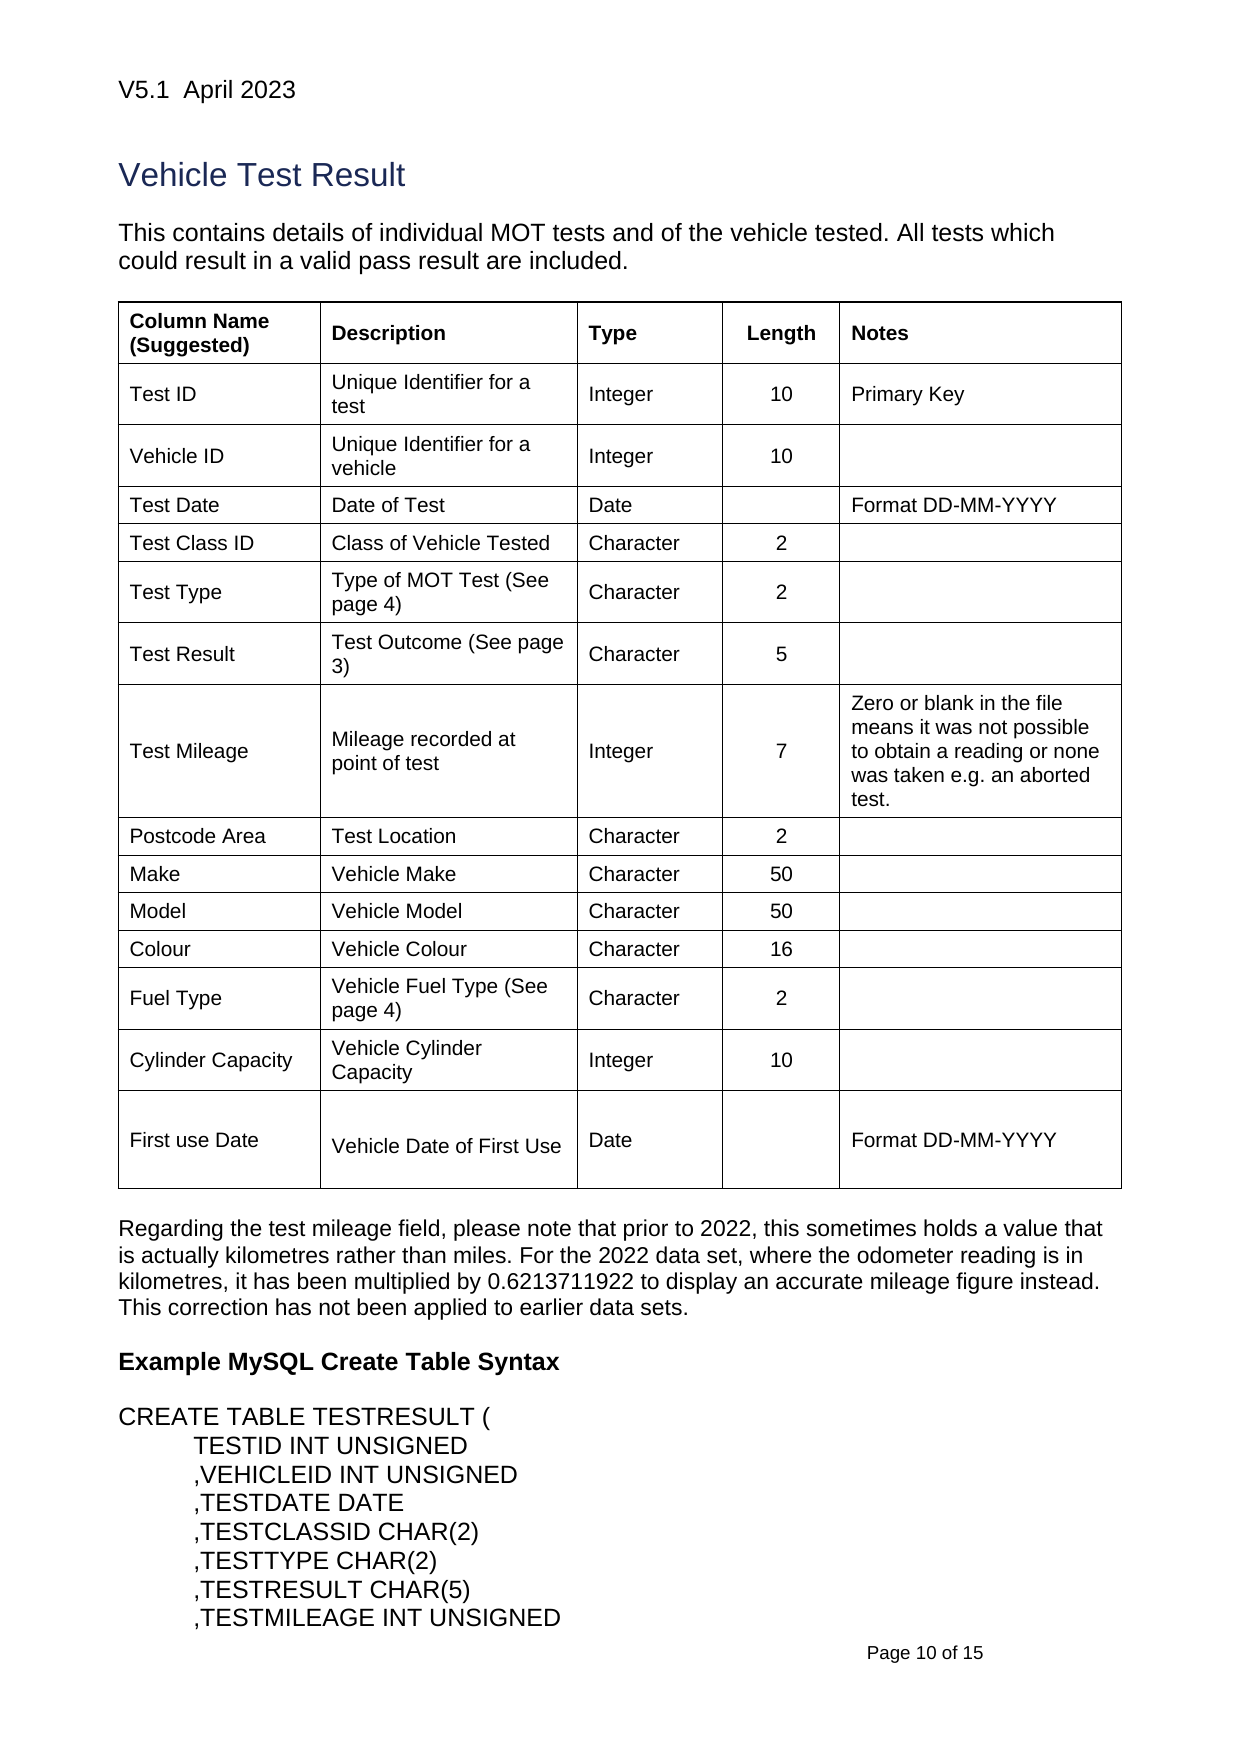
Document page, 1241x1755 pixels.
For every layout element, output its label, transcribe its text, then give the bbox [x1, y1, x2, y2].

table_cell Integer [578, 685, 722, 817]
table_cell Unique Identifier for a vehicle [321, 425, 577, 486]
text ,TESTMILEAGE INT UNSIGNED [118, 1603, 1122, 1632]
table_cell Vehicle ID [119, 425, 320, 486]
table_cell Vehicle Make [321, 856, 577, 892]
table_cell Character [578, 893, 722, 929]
table_cell First use Date [119, 1091, 320, 1188]
table_cell 10 [723, 364, 839, 424]
table_cell Format DD-MM-YYYY [840, 1091, 1121, 1188]
table_cell [723, 487, 839, 523]
table_cell 2 [723, 562, 839, 622]
table_cell [840, 1030, 1121, 1090]
table_cell Character [578, 856, 722, 892]
table_cell Fuel Type [119, 968, 320, 1028]
text ,TESTDATE DATE [118, 1488, 1122, 1517]
table_cell [840, 818, 1121, 854]
table_cell Character [578, 524, 722, 561]
table_cell Mileage recorded at point of test [321, 685, 577, 817]
table_cell Date [578, 487, 722, 523]
table_cell Date [578, 1091, 722, 1188]
table_cell Colour [119, 931, 320, 967]
table_cell 2 [723, 968, 839, 1028]
text Regarding the test mileage field, please note that prior to 2022, this sometimes holds a value that is actually kilometres rather than miles. For the 2022 data set, where the odometer reading is in kilometres, it has been multiplied by 0.6213711922 to display an accurate mileage figure instead. This correction has not been applied to earlier data sets. [118, 1215, 1122, 1321]
table_cell Vehicle Date of First Use [321, 1091, 577, 1188]
table_cell 16 [723, 931, 839, 967]
table_cell 10 [723, 425, 839, 486]
table_cell [723, 1091, 839, 1188]
table_cell 2 [723, 818, 839, 854]
table_cell Character [578, 562, 722, 622]
table_cell Zero or blank in the file means it was not possible to obtain a reading or none was taken e.g. an aborted test. [840, 685, 1121, 817]
table_cell [840, 425, 1121, 486]
table_cell Test Date [119, 487, 320, 523]
text ,TESTRESULT CHAR(5) [118, 1574, 1122, 1603]
table_cell Character [578, 968, 722, 1028]
table_cell Test Result [119, 623, 320, 684]
table_header Description [321, 303, 577, 363]
table_cell [840, 856, 1121, 892]
table_cell Model [119, 893, 320, 929]
table_cell Date of Test [321, 487, 577, 523]
table_cell Vehicle Fuel Type (See page 4) [321, 968, 577, 1028]
table_header Type [578, 303, 722, 363]
table_cell Test Location [321, 818, 577, 854]
table_cell Test Outcome (See page 3) [321, 623, 577, 684]
table_header Length [723, 303, 839, 363]
table_cell Integer [578, 364, 722, 424]
text TESTID INT UNSIGNED [118, 1431, 1122, 1459]
table_cell [840, 931, 1121, 967]
text CREATE TABLE TESTRESULT ( [118, 1402, 1122, 1431]
table_cell Unique Identifier for a test [321, 364, 577, 424]
table_cell Vehicle Cylinder Capacity [321, 1030, 577, 1090]
table_cell 7 [723, 685, 839, 817]
table_cell Type of MOT Test (See page 4) [321, 562, 577, 622]
table_cell Vehicle Model [321, 893, 577, 929]
table_cell Character [578, 623, 722, 684]
table_cell Test ID [119, 364, 320, 424]
table_cell [840, 968, 1121, 1028]
table_cell 50 [723, 893, 839, 929]
text ,TESTTYPE CHAR(2) [118, 1546, 1122, 1574]
table_cell Integer [578, 1030, 722, 1090]
table_cell Integer [578, 425, 722, 486]
table_cell [840, 623, 1121, 684]
table_cell Character [578, 818, 722, 854]
table_cell [840, 562, 1121, 622]
table_cell Test Mileage [119, 685, 320, 817]
table_header Column Name (Suggested) [119, 303, 320, 363]
table_header Notes [840, 303, 1121, 363]
text ,VEHICLEID INT UNSIGNED [118, 1459, 1122, 1488]
table_cell Cylinder Capacity [119, 1030, 320, 1090]
table_cell Postcode Area [119, 818, 320, 854]
subtitle Vehicle Test Result [118, 155, 1122, 193]
text Example MySQL Create Table Syntax [118, 1347, 1122, 1376]
table_cell [840, 893, 1121, 929]
table_cell Class of Vehicle Tested [321, 524, 577, 561]
table_cell 10 [723, 1030, 839, 1090]
table_cell 50 [723, 856, 839, 892]
table_cell Character [578, 931, 722, 967]
table_cell Make [119, 856, 320, 892]
table_cell 2 [723, 524, 839, 561]
text ,TESTCLASSID CHAR(2) [118, 1517, 1122, 1546]
table_cell Test Type [119, 562, 320, 622]
text This contains details of individual MOT tests and of the vehicle tested. All tests which could result in a valid pass result are included. [118, 217, 1122, 275]
table_cell [840, 524, 1121, 561]
table_cell Primary Key [840, 364, 1121, 424]
table_cell Format DD-MM-YYYY [840, 487, 1121, 523]
table_cell Vehicle Colour [321, 931, 577, 967]
table_cell Test Class ID [119, 524, 320, 561]
table_cell 5 [723, 623, 839, 684]
